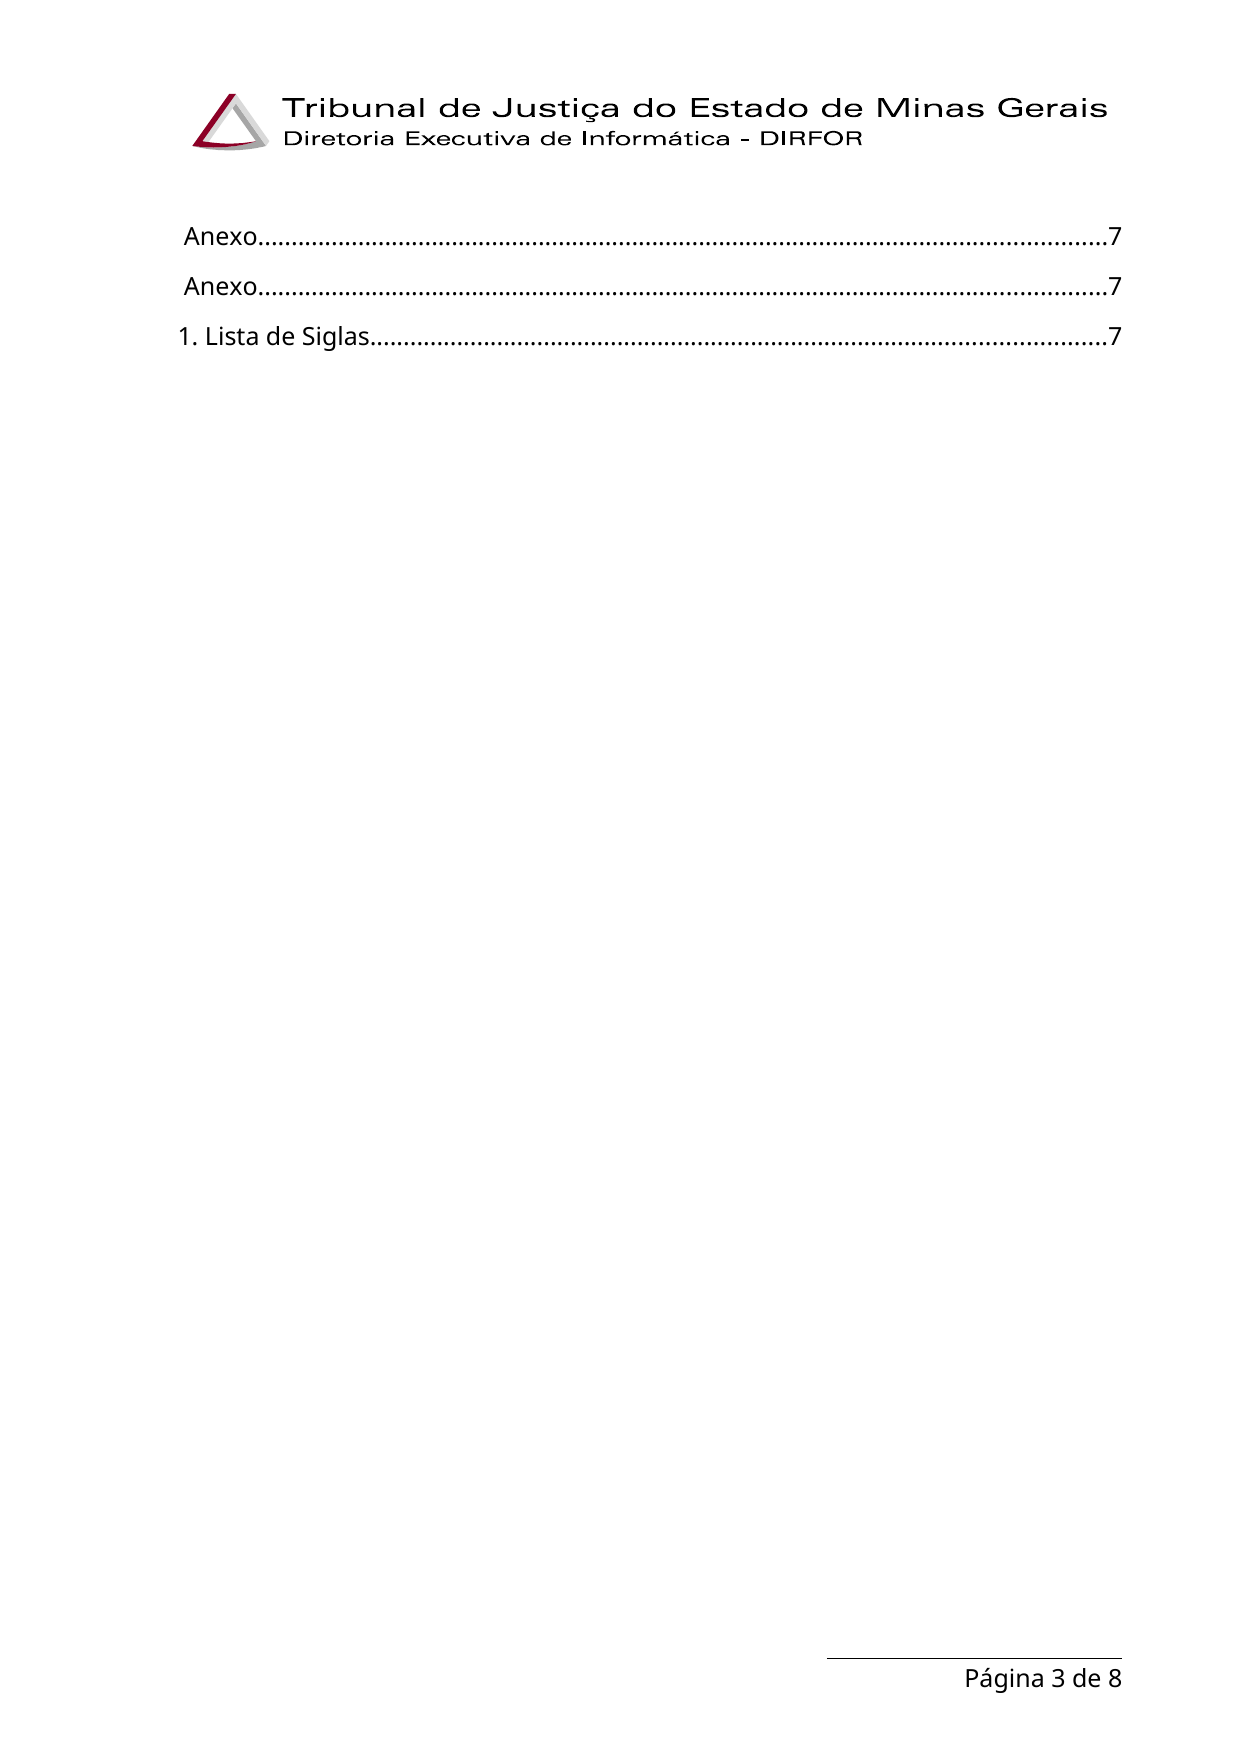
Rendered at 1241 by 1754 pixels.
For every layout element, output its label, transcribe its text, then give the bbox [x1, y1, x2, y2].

text 1. Lista de Siglas 7 [177, 318, 1122, 352]
text Anexo 7 [177, 218, 1122, 253]
text Anexo 7 [177, 268, 1122, 302]
